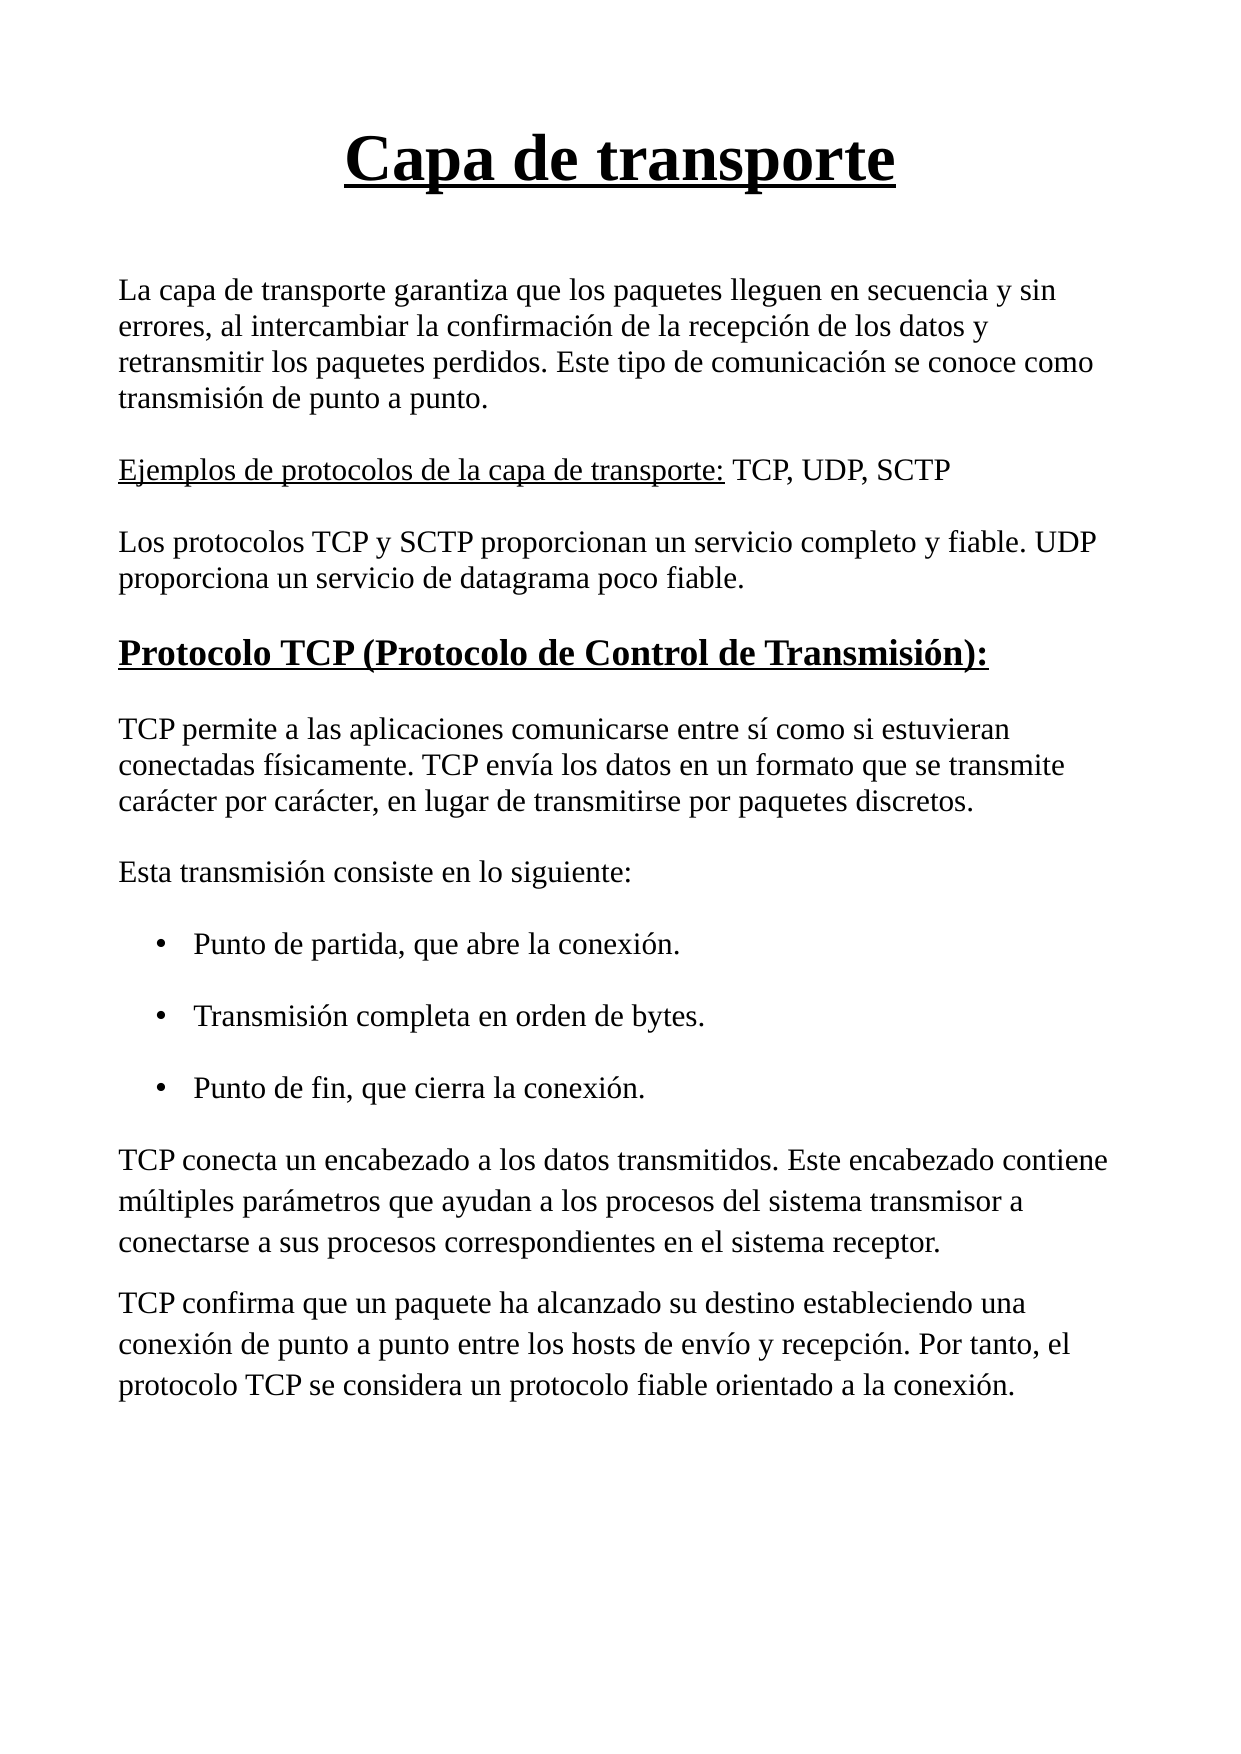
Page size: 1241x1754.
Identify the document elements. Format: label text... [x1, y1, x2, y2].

text Protocolo TCP (Protocolo de Control de Transmisión): [118, 631, 1122, 674]
text Los protocolos TCP y SCTP proporcionan un servicio completo y fiable. UDP proporciona un servicio de datagrama poco fiable. [118, 523, 1122, 595]
text Capa de transporte [118, 118, 1122, 195]
text Esta transmisión consiste en lo siguiente: [118, 854, 1122, 889]
list Punto de partida, que abre la conexión. [156, 926, 1122, 961]
text La capa de transporte garantiza que los paquetes lleguen en secuencia y sin errores, al intercambiar la confirmación de la recepción de los datos y retransmitir los paquetes perdidos. Este tipo de comunicación se conoce como transmisión de punto a punto. [118, 271, 1122, 415]
text TCP confirma que un paquete ha alcanzado su destino estableciendo una conexión de punto a punto entre los hosts de envío y recepción. Por tanto, el protocolo TCP se considera un protocolo fiable orientado a la conexión. [118, 1284, 1122, 1403]
list Punto de fin, que cierra la conexión. [156, 1069, 1122, 1105]
list Transmisión completa en orden de bytes. [156, 997, 1122, 1033]
text Ejemplos de protocolos de la capa de transporte: TCP, UDP, SCTP [118, 451, 1122, 487]
text TCP permite a las aplicaciones comunicarse entre sí como si estuvieran conectadas físicamente. TCP envía los datos en un formato que se transmite carácter por carácter, en lugar de transmitirse por paquetes discretos. [118, 710, 1122, 818]
text TCP conecta un encabezado a los datos transmitidos. Este encabezado contiene múltiples parámetros que ayudan a los procesos del sistema transmisor a conectarse a sus procesos correspondientes en el sistema receptor. [118, 1141, 1122, 1259]
